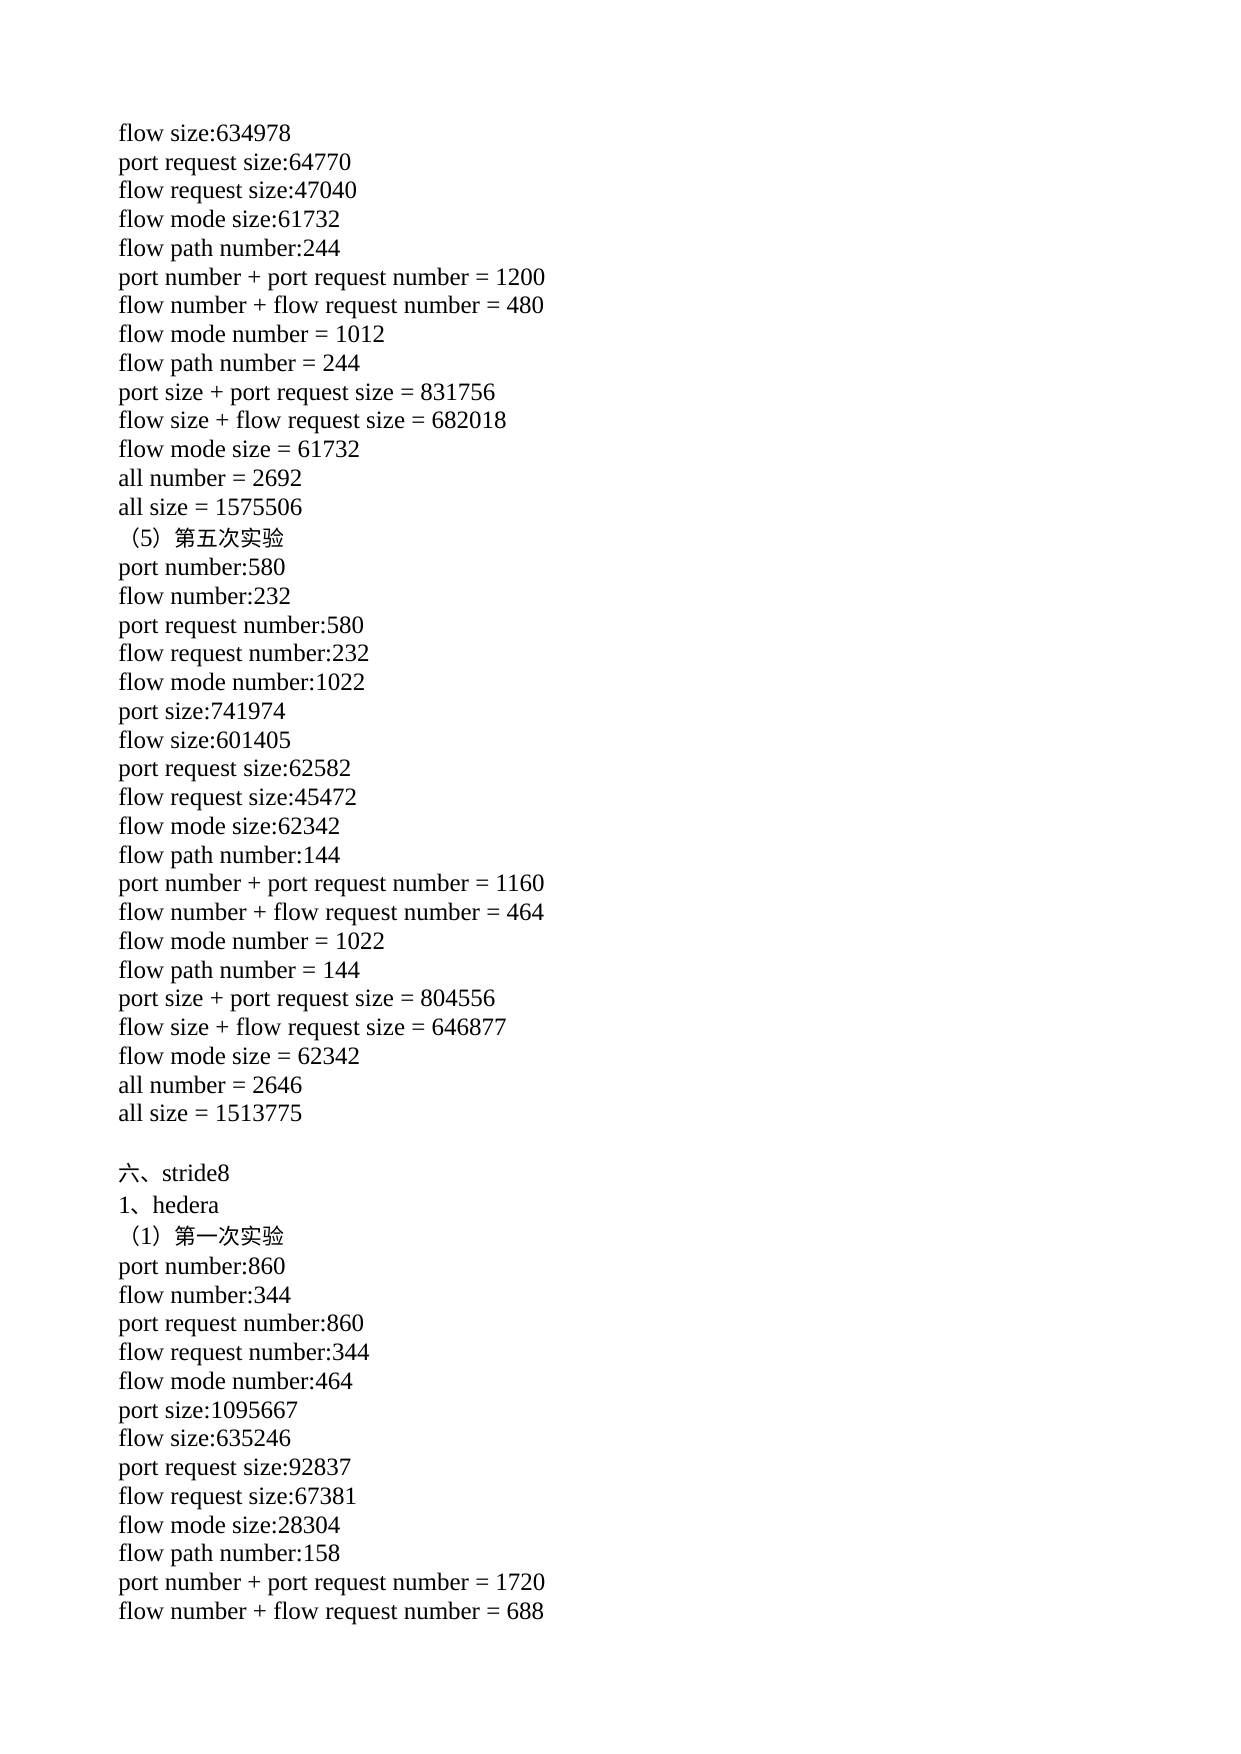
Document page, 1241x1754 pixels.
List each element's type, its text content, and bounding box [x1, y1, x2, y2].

text 六、stride8 [118, 1156, 1122, 1188]
text flow number + flow request number = 688 [118, 1596, 1122, 1625]
text （1）第一次实验 [118, 1219, 1122, 1251]
text all number = 2692 [118, 463, 1122, 492]
text flow request number:232 [118, 638, 1122, 667]
text port number:580 [118, 552, 1122, 581]
text flow mode size = 62342 [118, 1041, 1122, 1070]
text flow mode number = 1012 [118, 319, 1122, 348]
text flow size + flow request size = 646877 [118, 1012, 1122, 1041]
text flow mode size:62342 [118, 811, 1122, 840]
text flow size:635246 [118, 1423, 1122, 1452]
text flow path number:144 [118, 840, 1122, 868]
text flow request number:344 [118, 1337, 1122, 1366]
text flow path number:244 [118, 233, 1122, 262]
text port request size:92837 [118, 1452, 1122, 1481]
text port number:860 [118, 1251, 1122, 1280]
text port size:1095667 [118, 1395, 1122, 1423]
text flow number + flow request number = 480 [118, 291, 1122, 319]
text 1、hedera [118, 1188, 1122, 1219]
text flow number:344 [118, 1280, 1122, 1308]
text port number + port request number = 1200 [118, 262, 1122, 291]
text flow path number = 144 [118, 955, 1122, 983]
text all size = 1575506 [118, 492, 1122, 521]
text flow mode number = 1022 [118, 926, 1122, 955]
text port request size:64770 [118, 147, 1122, 176]
text port number + port request number = 1160 [118, 868, 1122, 897]
text （5）第五次实验 [118, 521, 1122, 552]
text port size + port request size = 831756 [118, 377, 1122, 406]
text flow mode size = 61732 [118, 434, 1122, 463]
text flow request size:47040 [118, 176, 1122, 204]
text flow size:601405 [118, 725, 1122, 753]
text port request number:580 [118, 610, 1122, 638]
text port request number:860 [118, 1308, 1122, 1337]
text flow mode number:1022 [118, 667, 1122, 696]
text port size:741974 [118, 696, 1122, 725]
text flow path number:158 [118, 1538, 1122, 1567]
text flow mode size:61732 [118, 204, 1122, 233]
text port size + port request size = 804556 [118, 983, 1122, 1012]
text all number = 2646 [118, 1070, 1122, 1098]
text flow size + flow request size = 682018 [118, 406, 1122, 434]
text flow request size:45472 [118, 782, 1122, 811]
text port request size:62582 [118, 753, 1122, 782]
text flow path number = 244 [118, 348, 1122, 377]
text flow number + flow request number = 464 [118, 897, 1122, 926]
text flow number:232 [118, 581, 1122, 610]
text flow mode size:28304 [118, 1510, 1122, 1538]
text all size = 1513775 [118, 1098, 1122, 1127]
text flow mode number:464 [118, 1366, 1122, 1395]
text flow request size:67381 [118, 1481, 1122, 1510]
text port number + port request number = 1720 [118, 1567, 1122, 1596]
text flow size:634978 [118, 118, 1122, 147]
